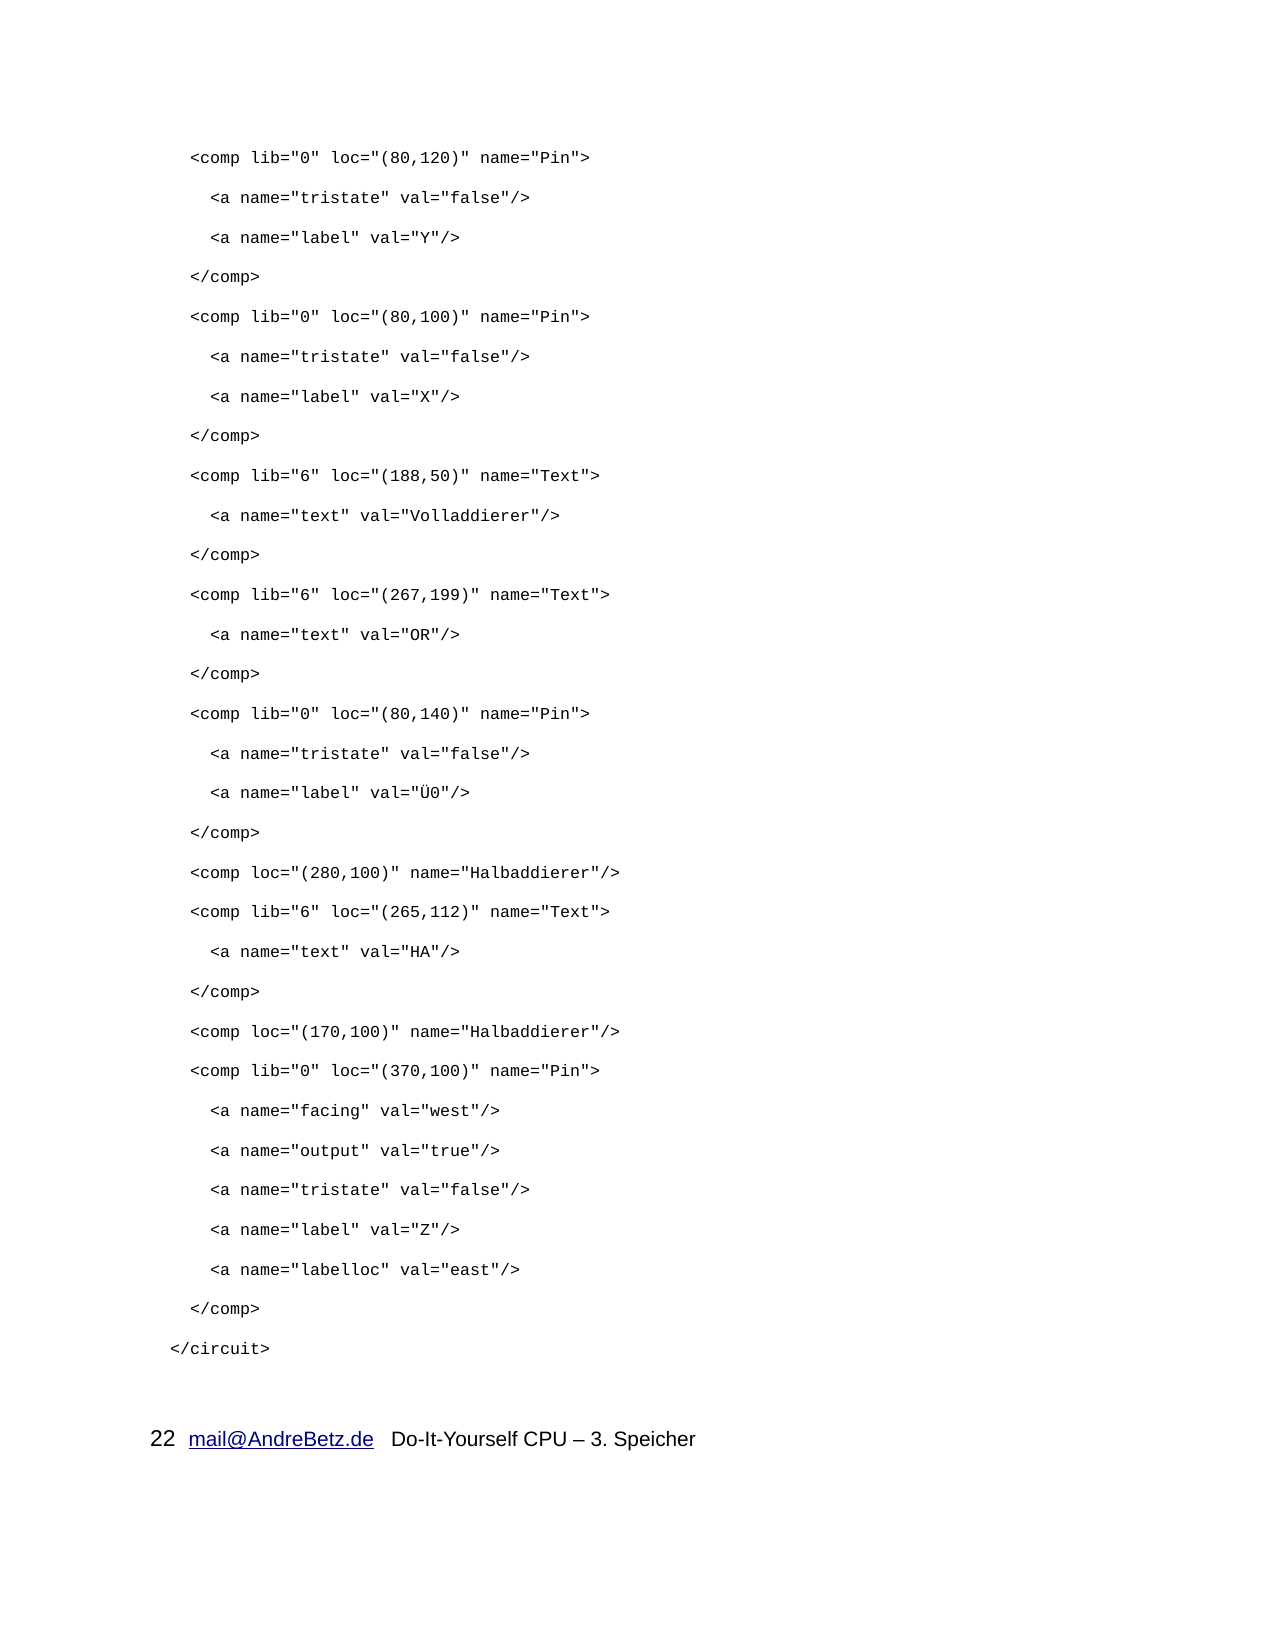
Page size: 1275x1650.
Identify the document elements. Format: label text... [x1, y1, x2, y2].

text <comp loc="(170,100)" name="Halbaddierer"/> [150, 1023, 1125, 1042]
text <a name="facing" val="west"/> [150, 1102, 1125, 1121]
text <a name="label" val="X"/> [150, 388, 1125, 407]
text <comp lib="0" loc="(80,100)" name="Pin"> [150, 309, 1125, 328]
text </comp> [150, 1301, 1125, 1320]
text <a name="label" val="Ü0"/> [150, 785, 1125, 804]
text <comp loc="(280,100)" name="Halbaddierer"/> [150, 864, 1125, 883]
text <comp lib="6" loc="(267,199)" name="Text"> [150, 587, 1125, 605]
text <comp lib="0" loc="(80,140)" name="Pin"> [150, 706, 1125, 724]
text <a name="tristate" val="false"/> [150, 190, 1125, 208]
text <a name="text" val="Volladdierer"/> [150, 507, 1125, 526]
text <comp lib="0" loc="(80,120)" name="Pin"> [150, 150, 1125, 169]
text <a name="labelloc" val="east"/> [150, 1261, 1125, 1280]
text </comp> [150, 428, 1125, 447]
text </comp> [150, 983, 1125, 1002]
text </comp> [150, 825, 1125, 843]
text <comp lib="0" loc="(370,100)" name="Pin"> [150, 1063, 1125, 1082]
text </comp> [150, 666, 1125, 685]
text <comp lib="6" loc="(265,112)" name="Text"> [150, 904, 1125, 923]
text </circuit> [150, 1341, 1125, 1359]
text <a name="tristate" val="false"/> [150, 745, 1125, 764]
text </comp> [150, 269, 1125, 288]
text <comp lib="6" loc="(188,50)" name="Text"> [150, 467, 1125, 486]
text </comp> [150, 547, 1125, 566]
text <a name="tristate" val="false"/> [150, 1182, 1125, 1201]
text <a name="label" val="Y"/> [150, 229, 1125, 248]
text <a name="label" val="Z"/> [150, 1222, 1125, 1240]
text <a name="output" val="true"/> [150, 1142, 1125, 1161]
text <a name="text" val="OR"/> [150, 626, 1125, 645]
text <a name="text" val="HA"/> [150, 944, 1125, 963]
text <a name="tristate" val="false"/> [150, 348, 1125, 367]
